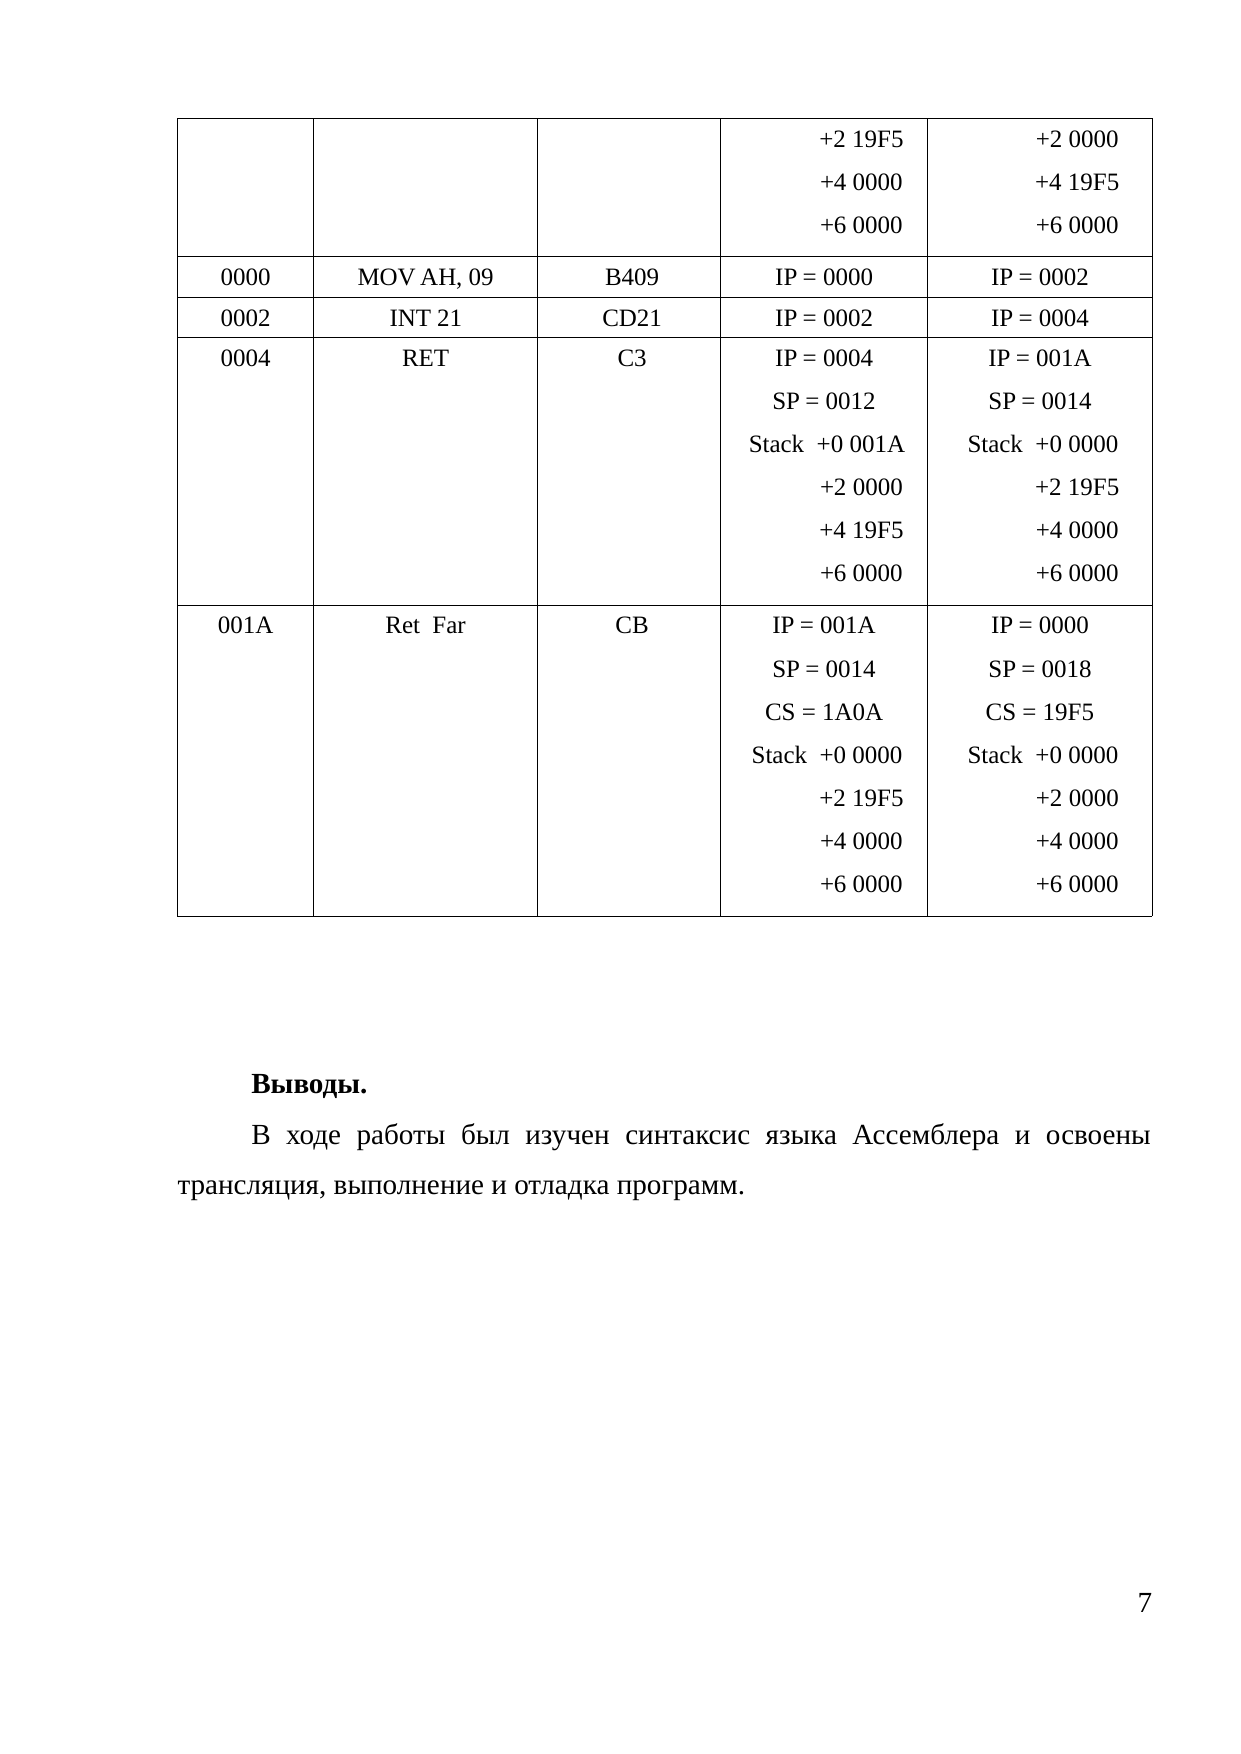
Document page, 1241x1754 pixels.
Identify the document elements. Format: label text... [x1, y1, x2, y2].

table_cell 0002 [178, 298, 313, 337]
table_cell INT 21 [314, 298, 537, 337]
table_cell C3 [538, 338, 720, 605]
table_cell Ret Far [314, 606, 537, 916]
table_cell [314, 119, 537, 256]
table_cell IP = 0004 [928, 298, 1152, 337]
table_cell CD21 [538, 298, 720, 337]
table_cell 001A [178, 606, 313, 916]
table_cell IP = 0004 SP = 0012 Stack +0 001A +2 0000 +4 19F5 +6 0000 [721, 338, 927, 605]
table_cell IP = 0000 [721, 257, 927, 297]
table_cell [178, 119, 313, 256]
subtitle Выводы. [177, 1067, 1152, 1100]
table_cell CB [538, 606, 720, 916]
table_cell 0000 [178, 257, 313, 297]
table_cell +2 0000 +4 19F5 +6 0000 [928, 119, 1152, 256]
table_cell 0004 [178, 338, 313, 605]
text В ходе работы был изучен синтаксис языка Ассемблера и освоены трансляция, выполнение и отладка программ. [177, 1117, 1152, 1201]
table_cell IP = 0002 [721, 298, 927, 337]
table_cell [538, 119, 720, 256]
table_cell IP = 0002 [928, 257, 1152, 297]
table_cell MOV AH, 09 [314, 257, 537, 297]
table_cell IP = 0000 SP = 0018 CS = 19F5 Stack +0 0000 +2 0000 +4 0000 +6 0000 [928, 606, 1152, 916]
table_cell IP = 001A SP = 0014 Stack +0 0000 +2 19F5 +4 0000 +6 0000 [928, 338, 1152, 605]
table_cell RET [314, 338, 537, 605]
table_cell B409 [538, 257, 720, 297]
table_cell +2 19F5 +4 0000 +6 0000 [721, 119, 927, 256]
table_cell IP = 001A SP = 0014 CS = 1A0A Stack +0 0000 +2 19F5 +4 0000 +6 0000 [721, 606, 927, 916]
